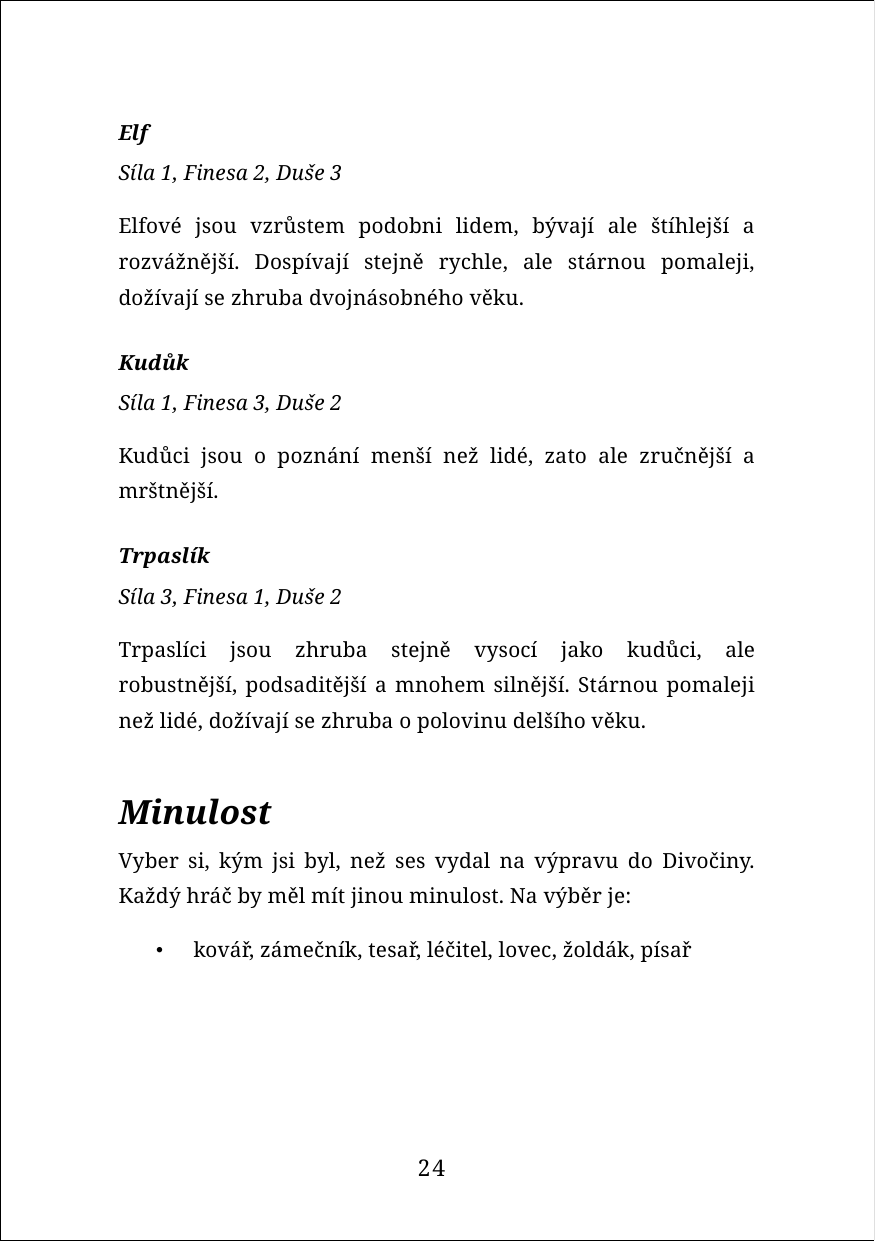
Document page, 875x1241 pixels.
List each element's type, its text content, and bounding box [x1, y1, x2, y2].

text Síla 3, Finesa 1, Duše 2 [118, 582, 756, 610]
text Síla 1, Finesa 2, Duše 3 [118, 158, 756, 187]
subtitle Trpaslík [118, 542, 756, 570]
subtitle Elf [118, 118, 756, 147]
text Elfové jsou vzrůstem podobni lidem, bývají ale štíhlejší a rozvážnější. Dospívají stejně rychle, ale stárnou pomaleji, dožívají se zhruba dvojnásobného věku. [118, 212, 756, 311]
text Vyber si, kým jsi byl, než ses vydal na výpravu do Divočiny. Každý hráč by měl mít jinou minulost. Na výběr je: [118, 846, 756, 910]
subtitle Kudůk [118, 348, 756, 376]
subtitle Minulost [118, 789, 756, 834]
text Kudůci jsou o poznání menší než lidé, zato ale zručnější a mrštnější. [118, 441, 756, 505]
text Síla 1, Finesa 3, Duše 2 [118, 388, 756, 416]
list kovář, zámečník, tesař, léčitel, lovec, žoldák, písař [156, 935, 756, 963]
text Trpaslíci jsou zhruba stejně vysocí jako kudůci, ale robustnější, podsaditější a mnohem silnější. Stárnou pomaleji než lidé, dožívají se zhruba o polovinu delšího věku. [118, 635, 756, 734]
